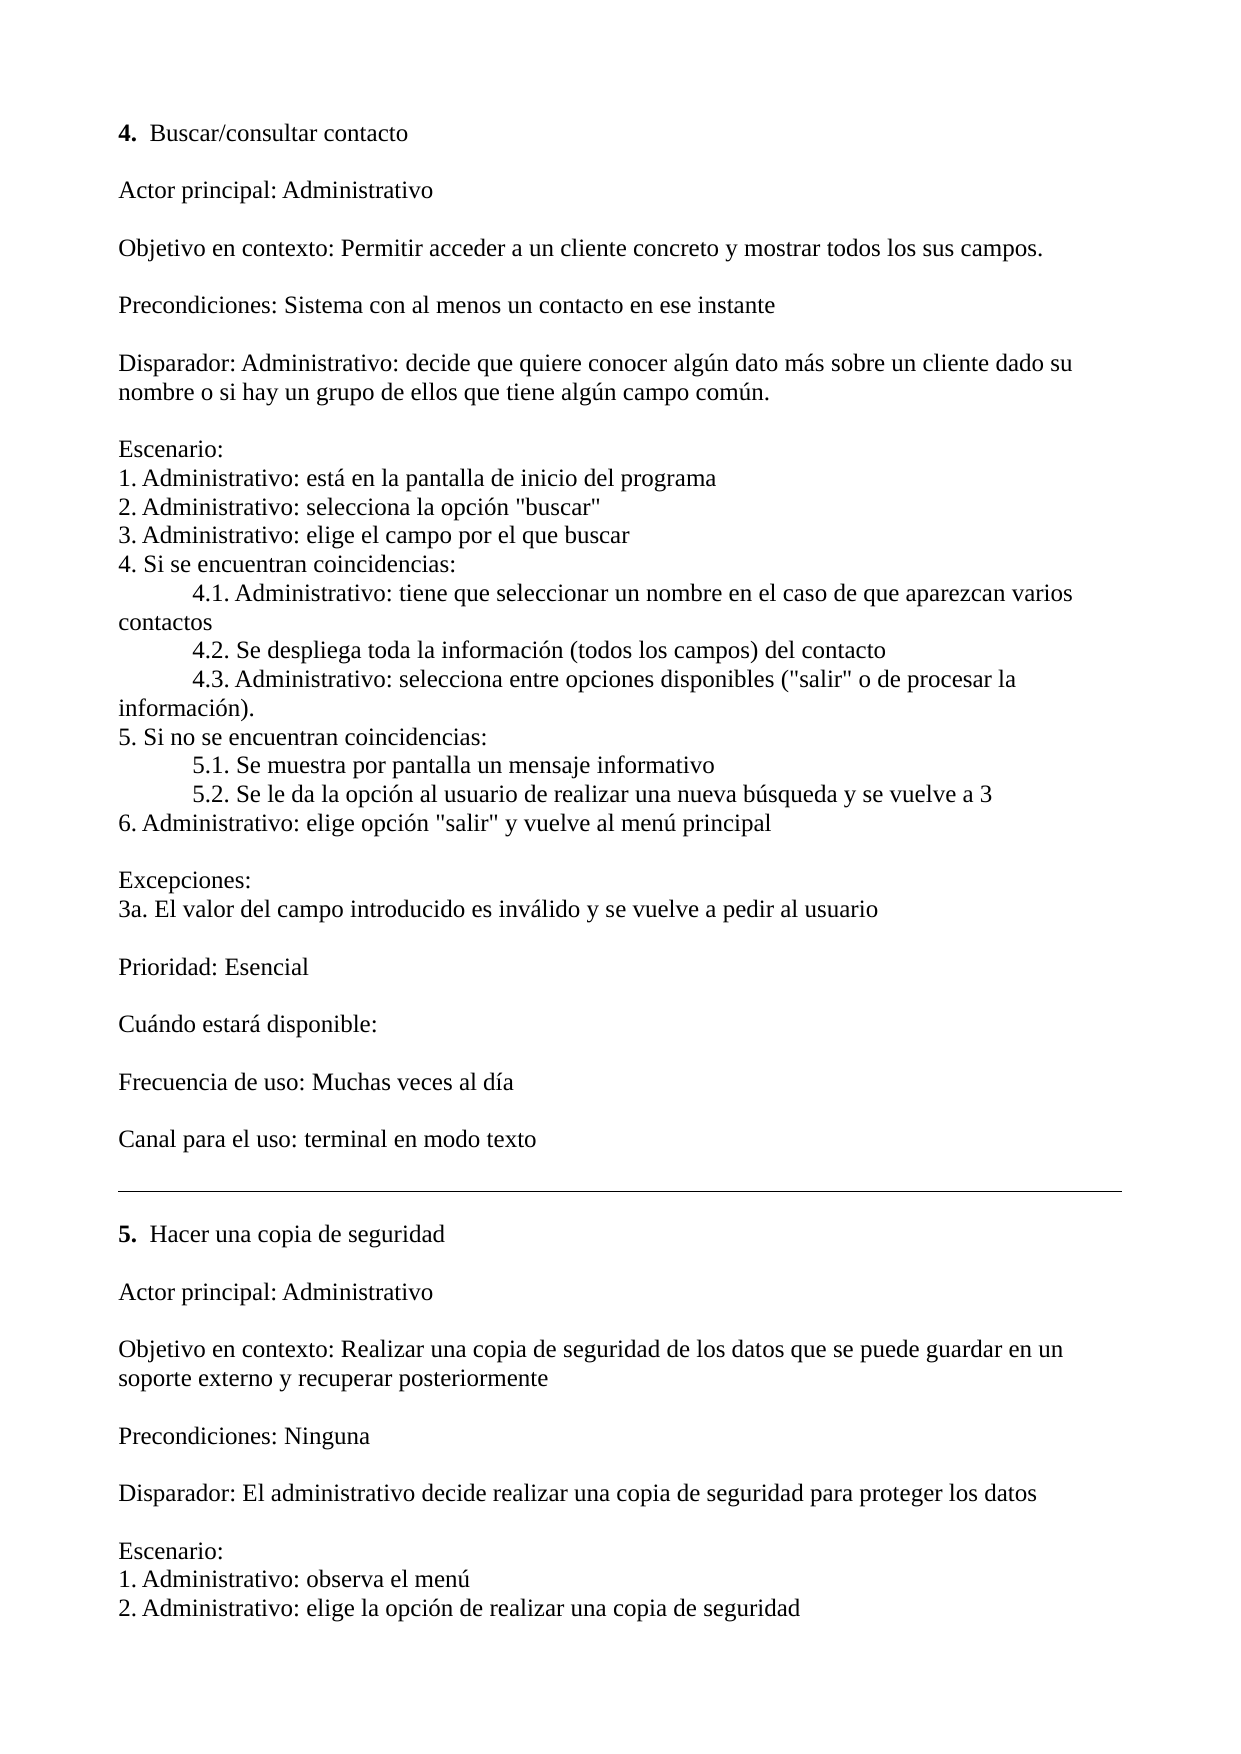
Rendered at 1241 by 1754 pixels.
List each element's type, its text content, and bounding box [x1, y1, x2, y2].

text Prioridad: Esencial [118, 952, 1122, 981]
text 3a. El valor del campo introducido es inválido y se vuelve a pedir al usuario [118, 894, 1122, 923]
text 5.1. Se muestra por pantalla un mensaje informativo [118, 751, 1122, 779]
text 4.3. Administrativo: selecciona entre opciones disponibles ("salir" o de procesar la información). [118, 664, 1122, 722]
text 1. Administrativo: observa el menú [118, 1564, 1122, 1593]
text Excepciones: [118, 866, 1122, 894]
text 2. Administrativo: elige la opción de realizar una copia de seguridad [118, 1593, 1122, 1622]
text Objetivo en contexto: Permitir acceder a un cliente concreto y mostrar todos los sus campos. [118, 233, 1122, 262]
text Precondiciones: Ninguna [118, 1421, 1122, 1449]
text 2. Administrativo: selecciona la opción "buscar" [118, 492, 1122, 521]
text Canal para el uso: terminal en modo texto [118, 1124, 1122, 1153]
text 5. Si no se encuentran coincidencias: [118, 722, 1122, 751]
text 4.2. Se despliega toda la información (todos los campos) del contacto [118, 636, 1122, 664]
text Cuándo estará disponible: [118, 1009, 1122, 1038]
text Actor principal: Administrativo [118, 176, 1122, 204]
text 5.2. Se le da la opción al usuario de realizar una nueva búsqueda y se vuelve a 3 [118, 779, 1122, 808]
text 6. Administrativo: elige opción "salir" y vuelve al menú principal [118, 808, 1122, 837]
text 4.1. Administrativo: tiene que seleccionar un nombre en el caso de que aparezcan varios contactos [118, 578, 1122, 636]
text Precondiciones: Sistema con al menos un contacto en ese instante [118, 291, 1122, 319]
text 4. Si se encuentran coincidencias: [118, 549, 1122, 578]
text Escenario: [118, 1536, 1122, 1564]
text Disparador: Administrativo: decide que quiere conocer algún dato más sobre un cliente dado su nombre o si hay un grupo de ellos que tiene algún campo común. [118, 348, 1122, 406]
text Objetivo en contexto: Realizar una copia de seguridad de los datos que se puede guardar en un soporte externo y recuperar posteriormente [118, 1334, 1122, 1392]
text 5. Hacer una copia de seguridad [118, 1219, 1122, 1248]
text 1. Administrativo: está en la pantalla de inicio del programa [118, 463, 1122, 492]
text Actor principal: Administrativo [118, 1277, 1122, 1306]
text 3. Administrativo: elige el campo por el que buscar [118, 521, 1122, 549]
text Escenario: [118, 434, 1122, 463]
text Disparador: El administrativo decide realizar una copia de seguridad para proteger los datos [118, 1478, 1122, 1507]
text Frecuencia de uso: Muchas veces al día [118, 1067, 1122, 1096]
text 4. Buscar/consultar contacto [118, 118, 1122, 147]
